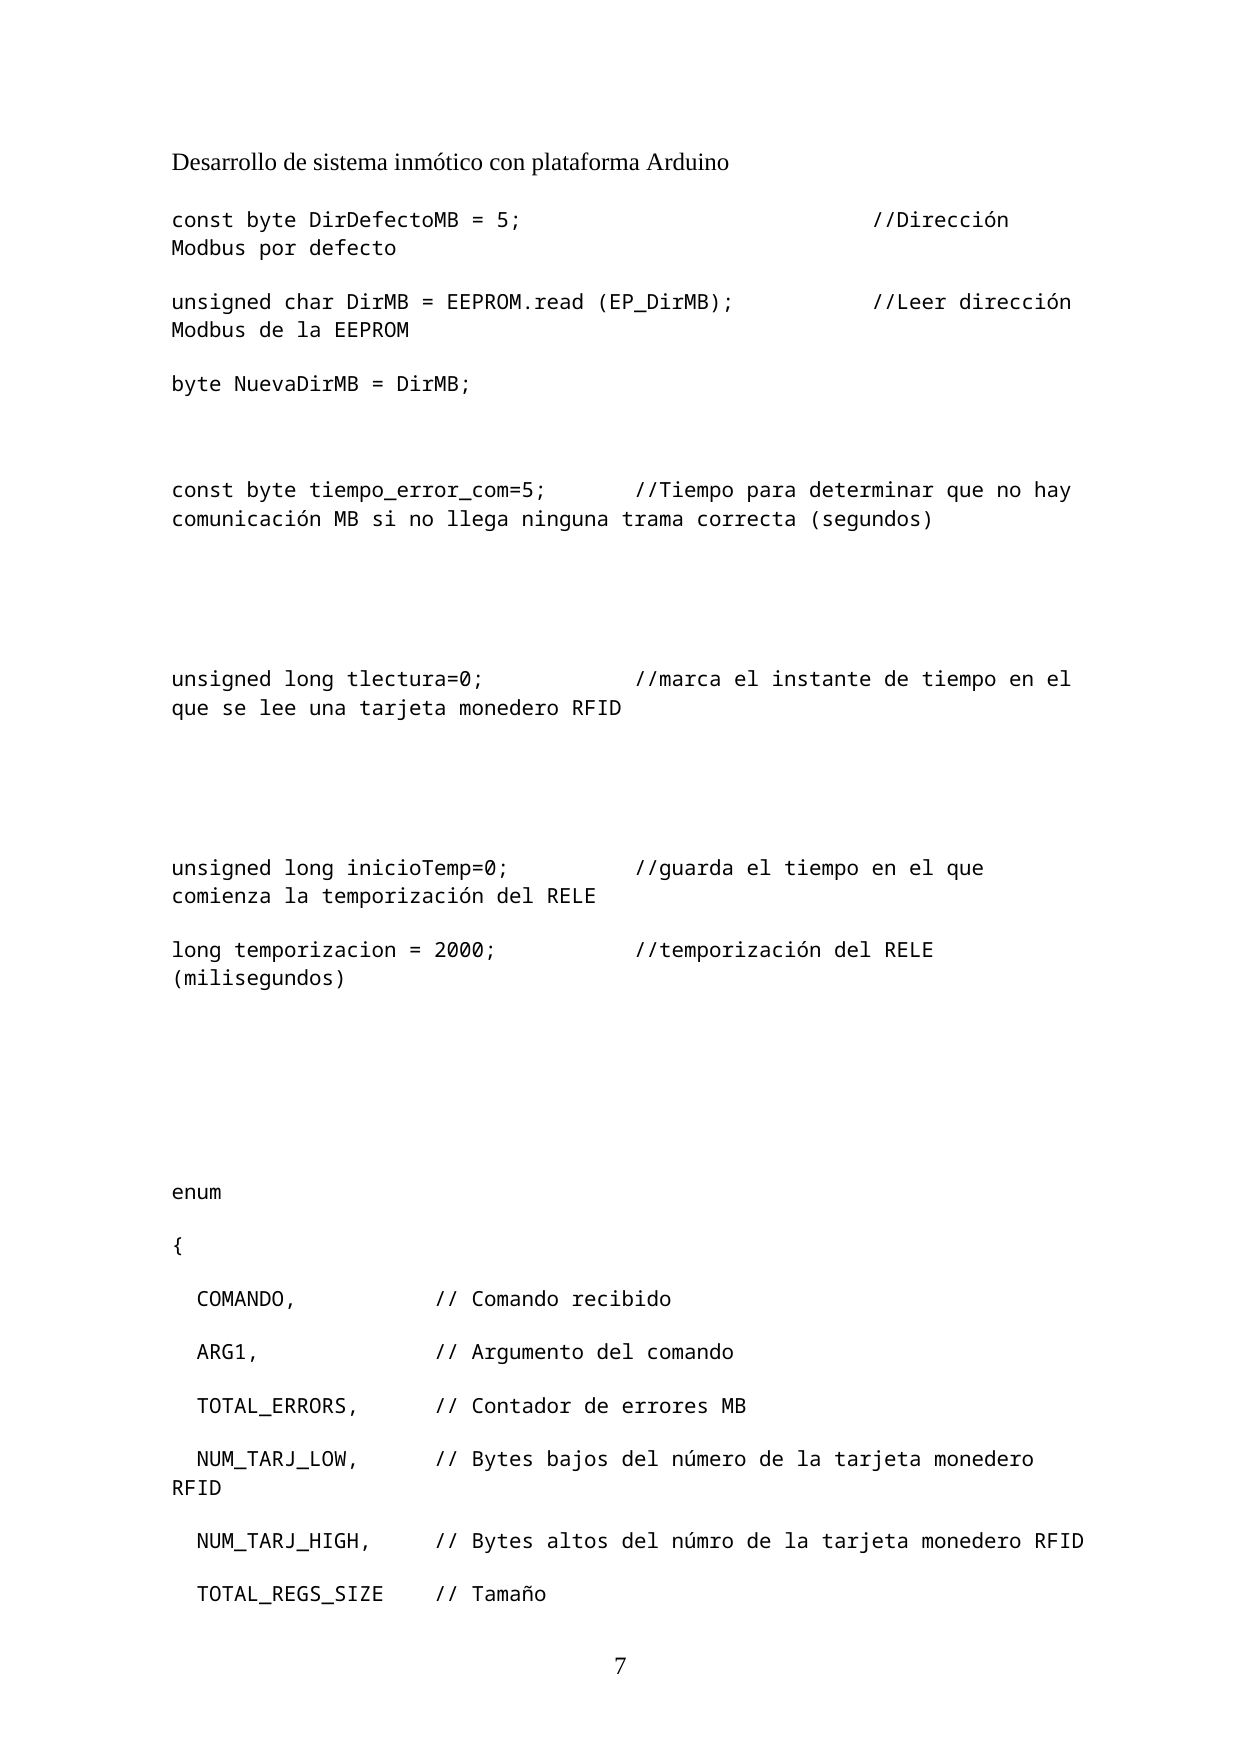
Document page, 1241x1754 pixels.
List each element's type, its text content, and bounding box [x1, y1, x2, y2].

text COMANDO, // Comando recibido [171, 1284, 1092, 1312]
text const byte DirDefectoMB = 5; //Dirección Modbus por defecto [171, 205, 1092, 262]
text long temporizacion = 2000; //temporización del RELE (milisegundos) [171, 935, 1092, 992]
text unsigned long inicioTemp=0; //guarda el tiempo en el que comienza la temporización del RELE [171, 853, 1092, 910]
text unsigned long tlectura=0; //marca el instante de tiempo en el que se lee una tarjeta monedero RFID [171, 664, 1092, 721]
text TOTAL_ERRORS, // Contador de errores MB [171, 1391, 1092, 1419]
text unsigned char DirMB = EEPROM.read (EP_DirMB); //Leer dirección Modbus de la EEPROM [171, 287, 1092, 344]
text NUM_TARJ_HIGH, // Bytes altos del númro de la tarjeta monedero RFID [171, 1526, 1092, 1554]
text TOTAL_REGS_SIZE // Tamaño [171, 1579, 1092, 1608]
text enum [171, 1177, 1092, 1206]
text NUM_TARJ_LOW, // Bytes bajos del número de la tarjeta monedero RFID [171, 1444, 1092, 1501]
text const byte tiempo_error_com=5; //Tiempo para determinar que no hay comunicación MB si no llega ninguna trama correcta (segundos) [171, 476, 1092, 532]
text byte NuevaDirMB = DirMB; [171, 369, 1092, 397]
text ARG1, // Argumento del comando [171, 1337, 1092, 1366]
text { [171, 1231, 1092, 1259]
